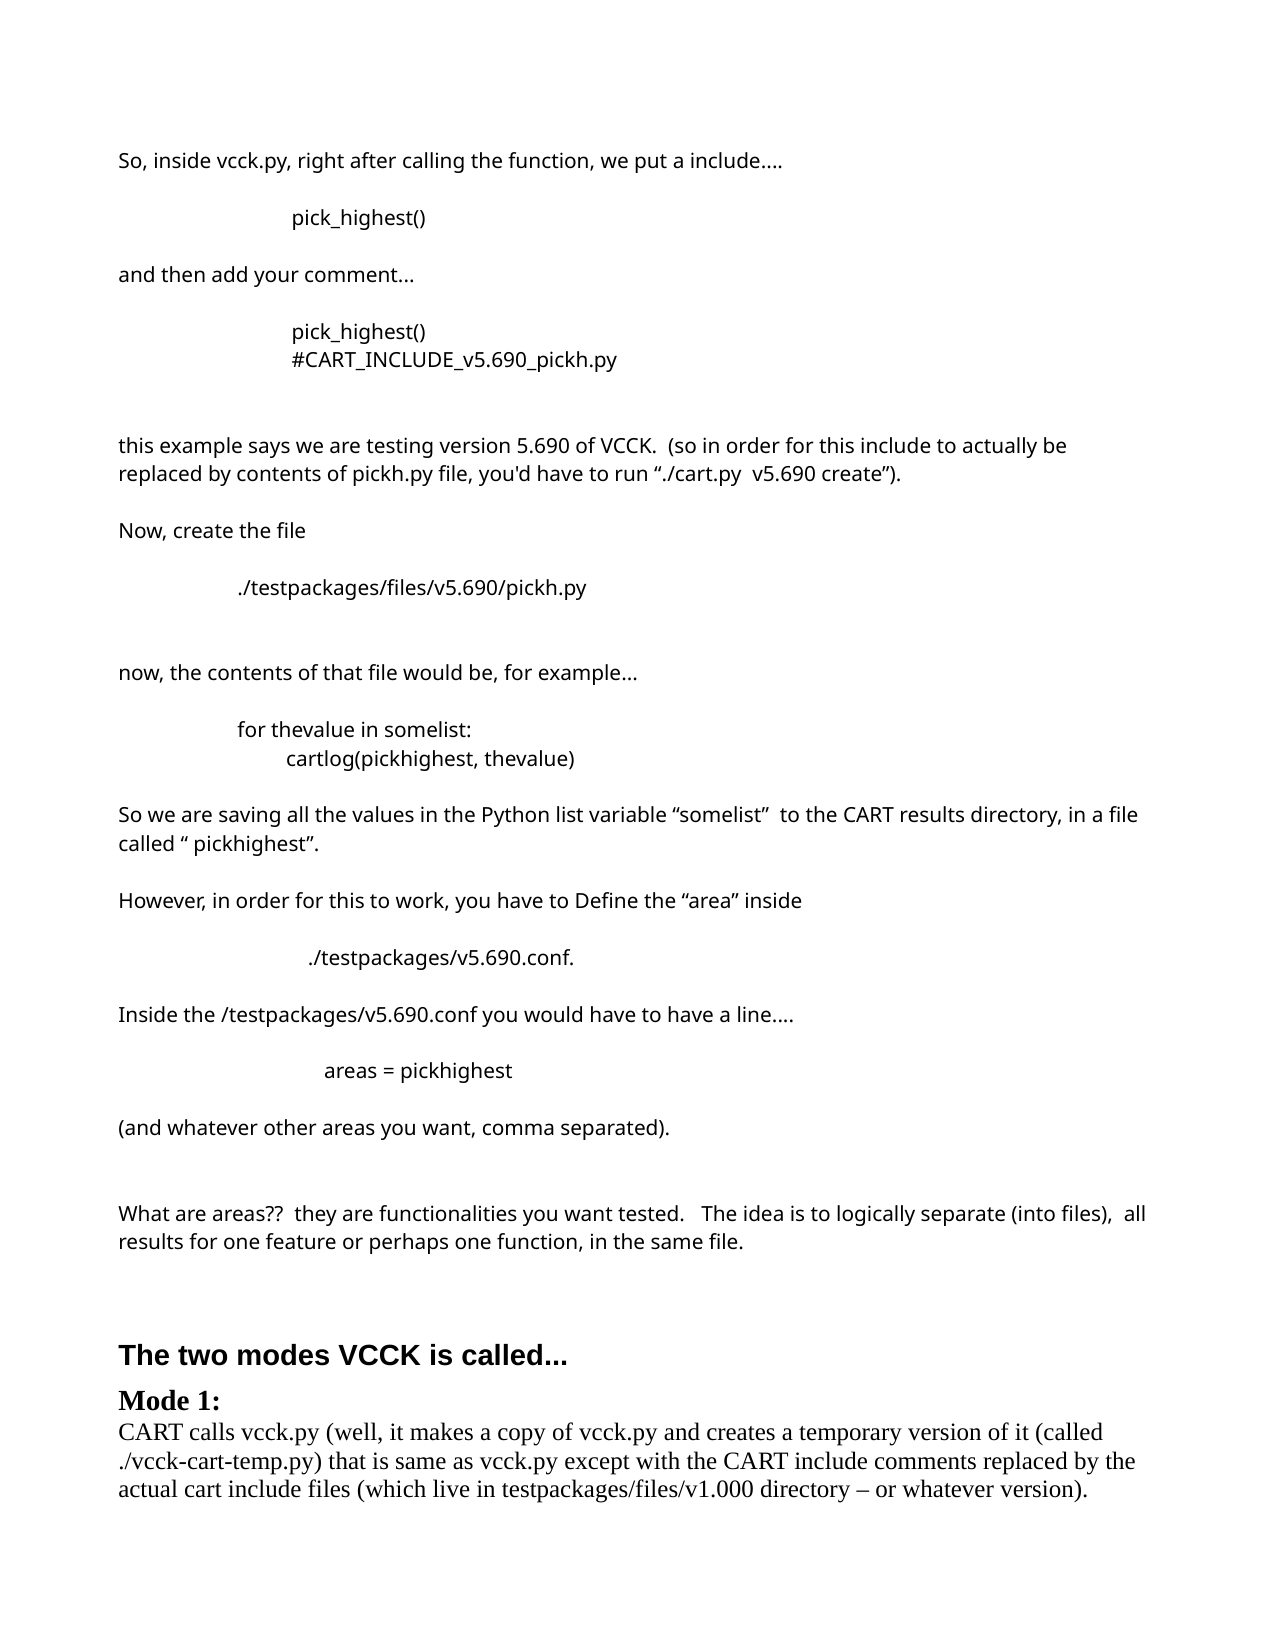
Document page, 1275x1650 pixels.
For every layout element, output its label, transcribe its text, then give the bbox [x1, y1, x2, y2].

text pick_highest() [118, 203, 1157, 232]
text for thevalue in somelist: [118, 715, 1157, 744]
text areas = pickhighest [118, 1057, 1157, 1085]
text ./testpackages/files/v5.690/pickh.py [118, 573, 1157, 602]
text cartlog(pickhighest, thevalue) [118, 744, 1157, 772]
text So we are saving all the values in the Python list variable “somelist” to the CART results directory, in a file called “ pickhighest”. [118, 801, 1157, 857]
text now, the contents of that file would be, for example... [118, 658, 1157, 687]
text this example says we are testing version 5.690 of VCCK. (so in order for this include to actually be replaced by contents of pickh.py file, you'd have to run “./cart.py v5.690 create”). [118, 431, 1157, 488]
text What are areas?? they are functionalities you want tested. The idea is to logically separate (into files), all results for one feature or perhaps one function, in the same file. [118, 1199, 1157, 1256]
text ./testpackages/v5.690.conf. [118, 943, 1157, 971]
text So, inside vcck.py, right after calling the function, we put a include.... [118, 147, 1157, 175]
text Now, create the file [118, 516, 1157, 545]
text However, in order for this to work, you have to Define the “area” inside [118, 886, 1157, 914]
text #CART_INCLUDE_v5.690_pickh.py [118, 346, 1157, 374]
text and then add your comment... [118, 260, 1157, 289]
text Inside the /testpackages/v5.690.conf you would have to have a line.... [118, 1000, 1157, 1028]
text (and whatever other areas you want, comma separated). [118, 1113, 1157, 1142]
text CART calls vcck.py (well, it makes a copy of vcck.py and creates a temporary version of it (called ./vcck-cart-temp.py) that is same as vcck.py except with the CART include comments replaced by the actual cart include files (which live in testpackages/files/v1.000 directory – or whatever version). [118, 1417, 1157, 1503]
text Mode 1: [118, 1383, 1157, 1417]
subtitle The two modes VCCK is called... [118, 1337, 1157, 1371]
text pick_highest() [118, 317, 1157, 346]
